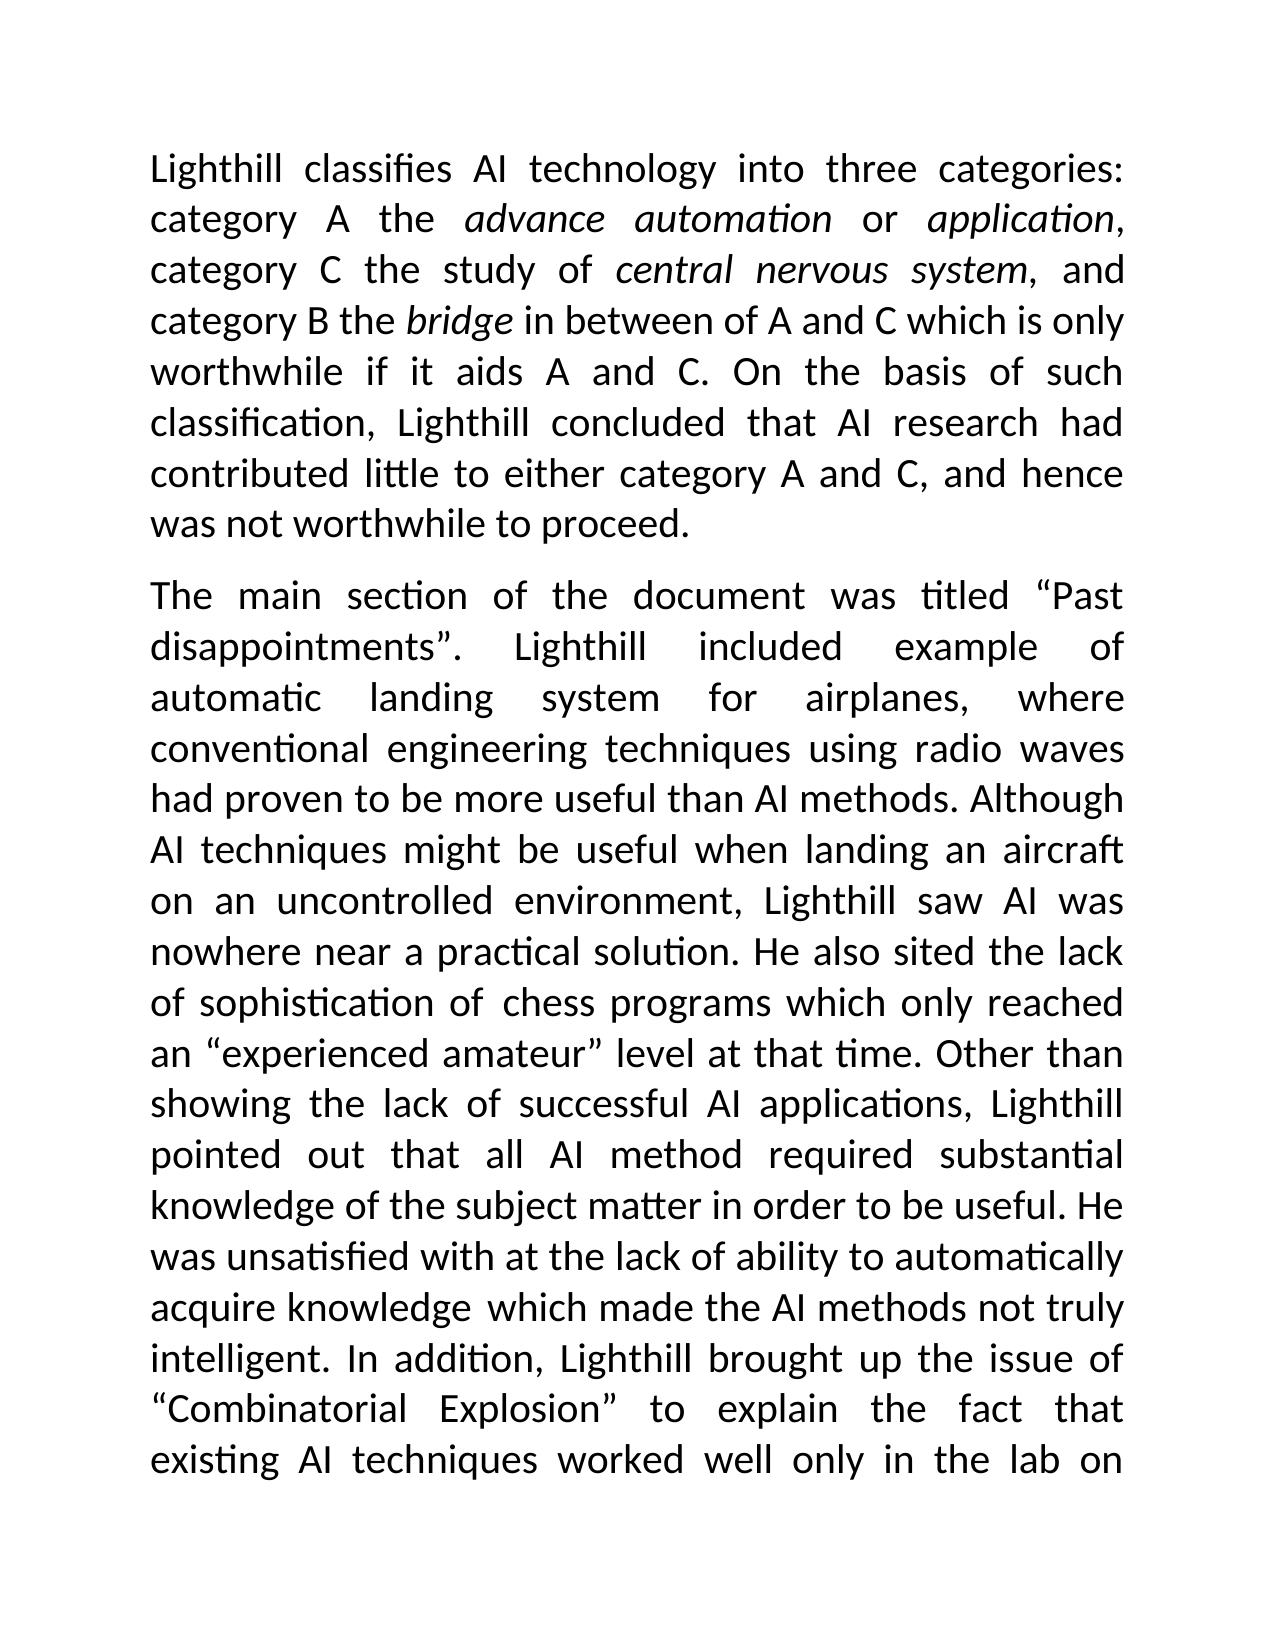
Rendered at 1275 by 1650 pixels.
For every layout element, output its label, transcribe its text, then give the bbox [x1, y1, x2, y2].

text Lighthill classifies AI technology into three categories: category A the advance automation or application, category C the study of central nervous system, and category B the bridge in between of A and C which is only worthwhile if it aids A and C. On the basis of such classification, Lighthill concluded that AI research had contributed little to either category A and C, and hence was not worthwhile to proceed. [150, 142, 1126, 548]
text The main section of the document was titled “Past disappointments”. Lighthill included example of automatic landing system for airplanes, where conventional engineering techniques using radio waves had proven to be more useful than AI methods. Although AI techniques might be useful when landing an aircraft on an uncontrolled environment, Lighthill saw AI was nowhere near a practical solution. He also sited the lack of sophistication of chess programs which only reached an “experienced amateur” level at that time. Other than showing the lack of successful AI applications, Lighthill pointed out that all AI method required substantial knowledge of the subject matter in order to be useful. He was unsatisfied with at the lack of ability to automatically acquire knowledge which made the AI methods not truly intelligent. In addition, Lighthill brought up the issue of “Combinatorial Explosion” to explain the fact that existing AI techniques worked well only in the lab on [150, 569, 1125, 1484]
